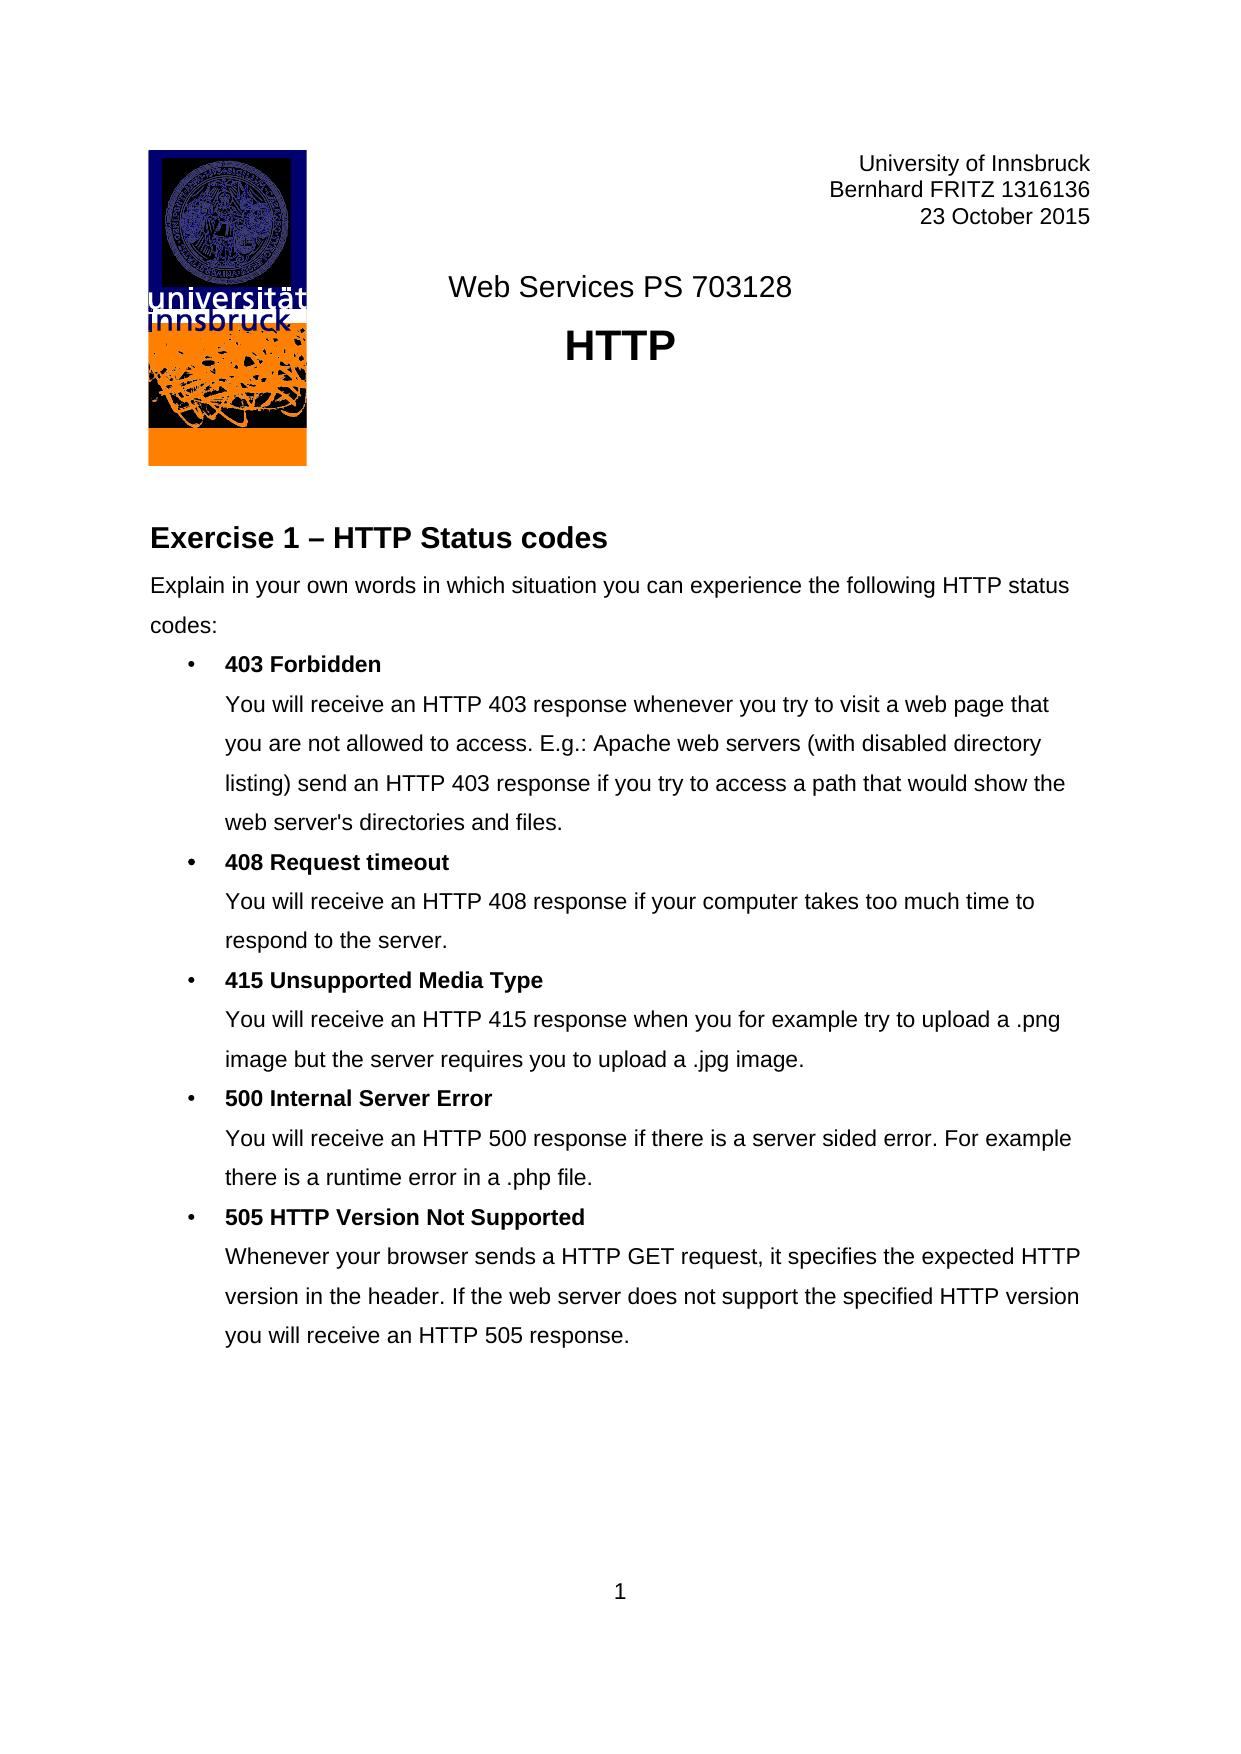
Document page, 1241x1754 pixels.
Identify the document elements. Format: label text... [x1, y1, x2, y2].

list 403 Forbidden [187, 651, 1090, 677]
list 408 Request timeout [187, 848, 1090, 875]
list You will receive an HTTP 415 response when you for example try to upload a .png image but the server requires you to upload a .jpg image. [187, 1006, 1090, 1072]
list Whenever your browser sends a HTTP GET request, it specifies the expected HTTP version in the header. If the web server does not support the specified HTTP version you will receive an HTTP 505 response. [187, 1243, 1090, 1349]
text 23 October 2015 [307, 203, 1090, 229]
list 415 Unsupported Media Type [187, 967, 1090, 993]
list You will receive an HTTP 500 response if there is a server sided error. For example there is a runtime error in a .php file. [187, 1125, 1090, 1191]
text University of Innsbruck [307, 150, 1090, 176]
text Bernhard FRITZ 1316136 [307, 176, 1090, 203]
text Exercise 1 – HTTP Status codes [150, 520, 1090, 555]
list You will receive an HTTP 403 response whenever you try to visit a web page that you are not allowed to access. E.g.: Apache web servers (with disabled directory listing) send an HTTP 403 response if you try to access a path that would show the web server's directories and files. [187, 691, 1090, 835]
text HTTP [307, 321, 1090, 370]
list 500 Internal Server Error [187, 1085, 1090, 1112]
text Web Services PS 703128 [307, 268, 1090, 303]
text Explain in your own words in which situation you can experience the following HTTP status codes: [150, 572, 1090, 638]
list You will receive an HTTP 408 response if your computer takes too much time to respond to the server. [187, 888, 1090, 954]
list 505 HTTP Version Not Supported [187, 1204, 1090, 1230]
